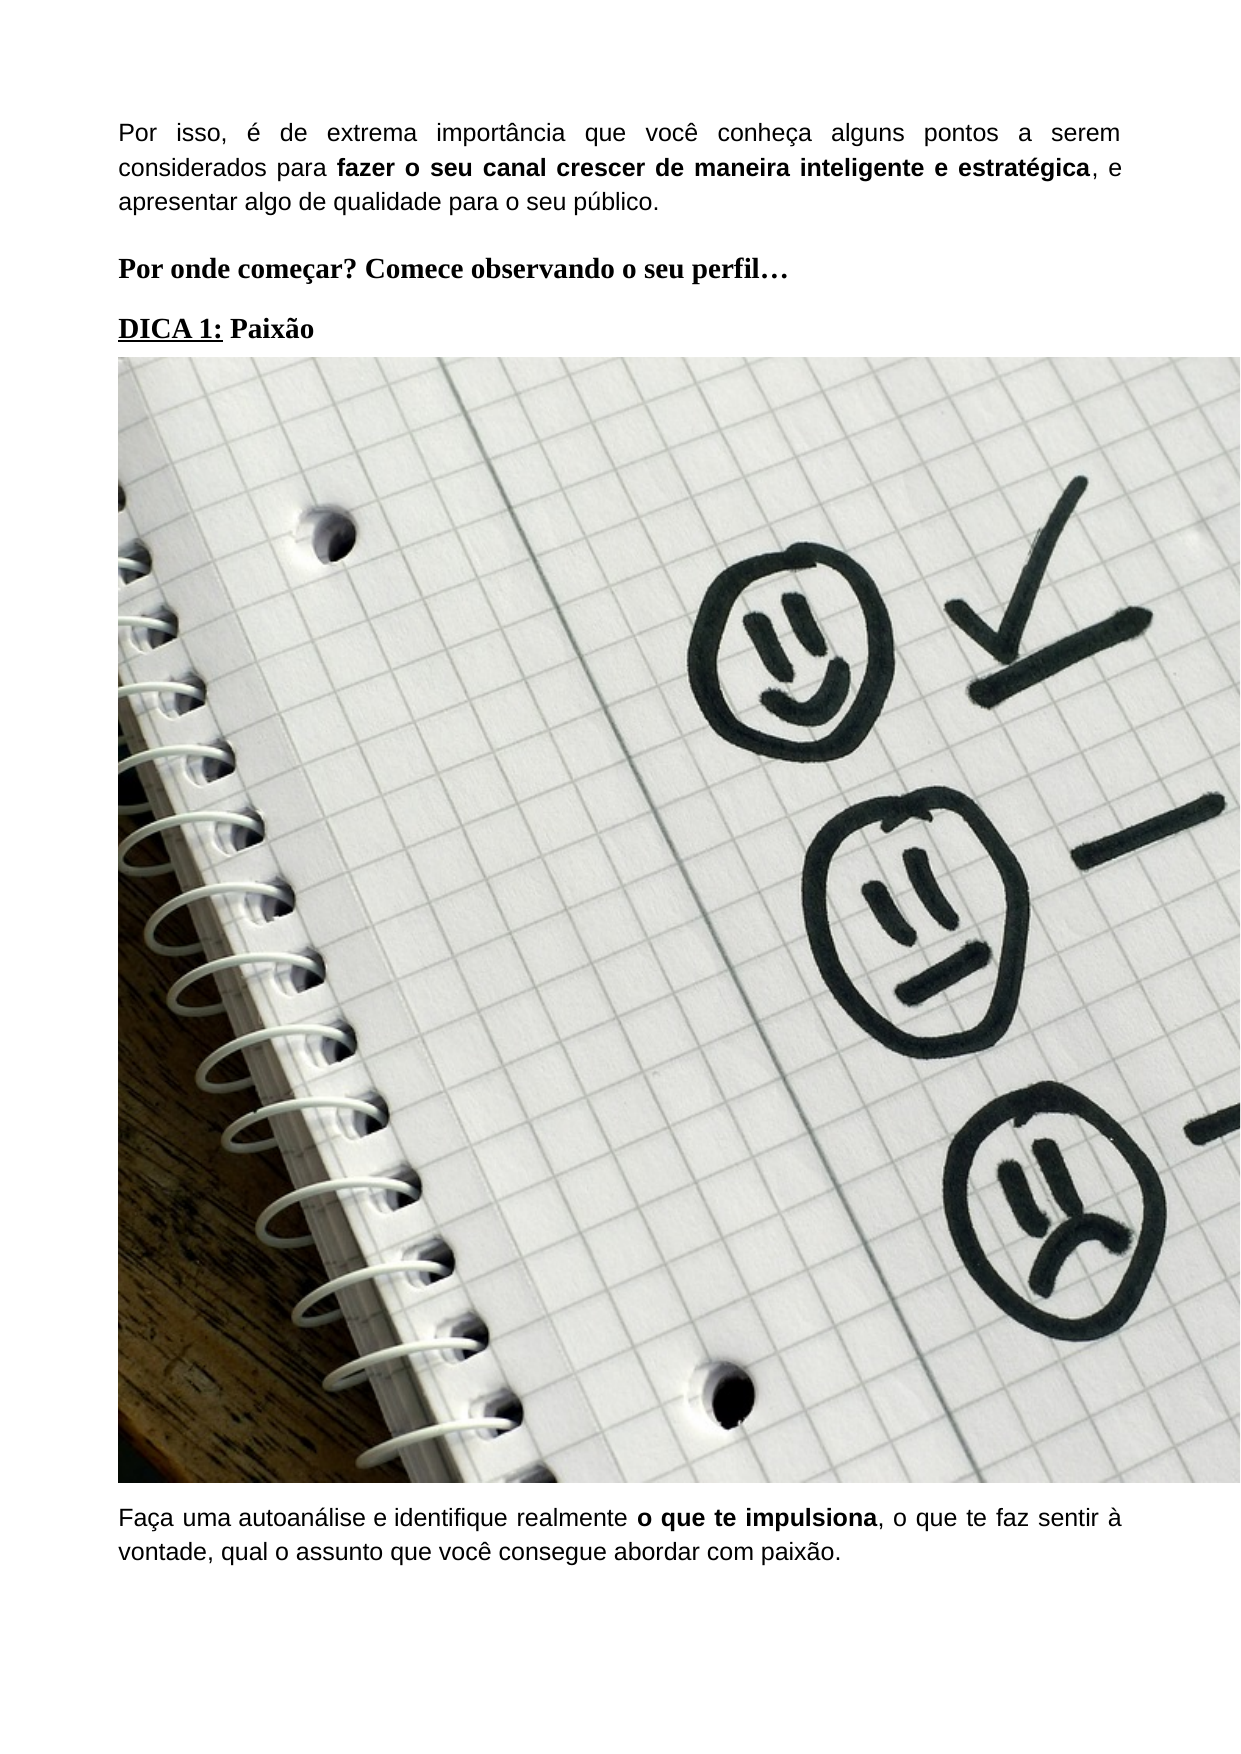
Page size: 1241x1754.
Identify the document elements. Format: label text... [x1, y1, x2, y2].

picture [118, 357, 1241, 1483]
text Por isso, é de extrema importância que você conheça alguns pontos a serem considerados para fazer o seu canal crescer de maneira inteligente e estratégica, e apresentar algo de qualidade para o seu público. [118, 118, 1122, 216]
subtitle Por onde começar? Comece observando o seu perfil… [118, 251, 1122, 284]
text Faça uma autoanálise e identifique realmente o que te impulsiona, o que te faz sentir à vontade, qual o assunto que você consegue abordar com paixão. [118, 1503, 1122, 1566]
subtitle DICA 1: Paixão [118, 311, 1122, 345]
